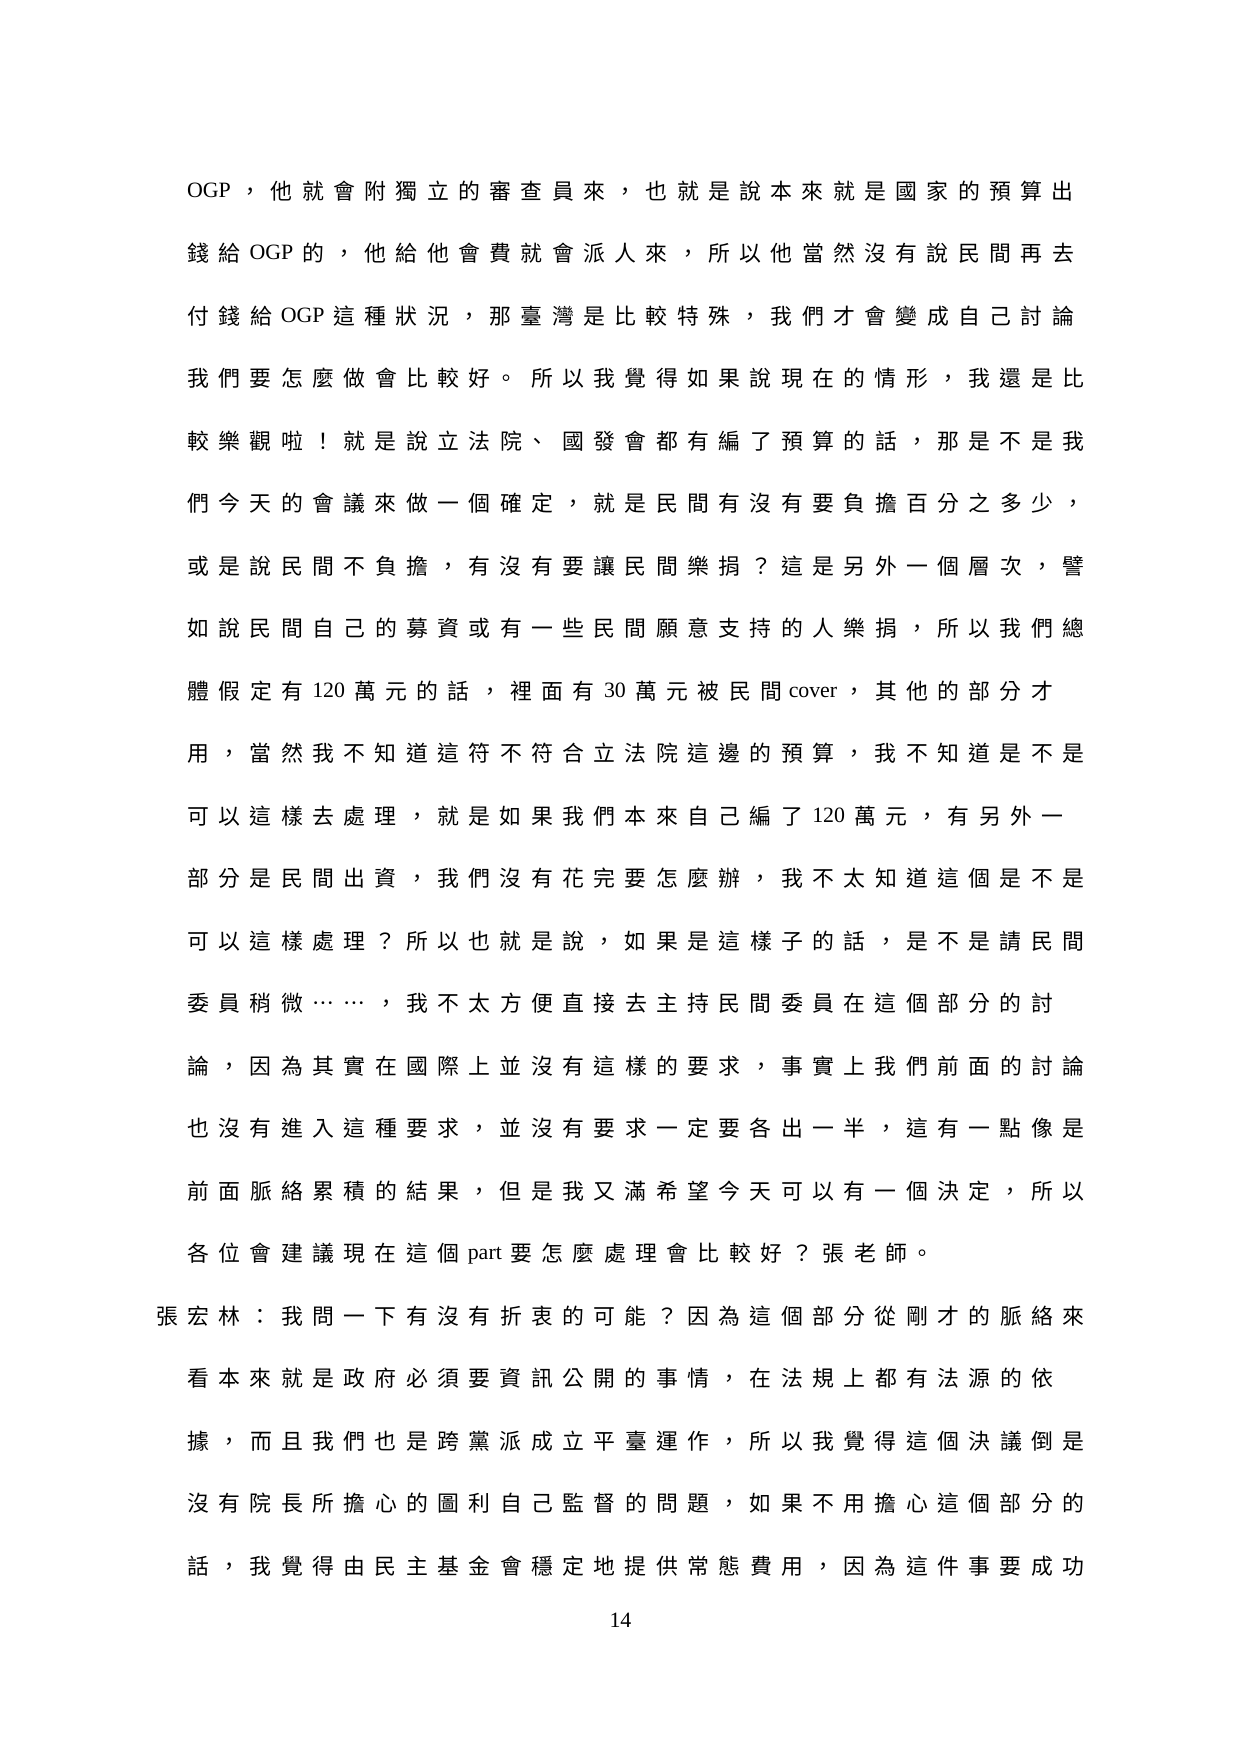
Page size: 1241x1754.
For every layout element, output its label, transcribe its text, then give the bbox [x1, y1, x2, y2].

text OGP，他就會附獨立的審查員來，也就是說本來就是國家的預算出錢給OGP的，他給他會費就會派人來，所以他當然沒有說民間再去付錢給OGP這種狀況，那臺灣是比較特殊，我們才會變成自己討論我們要怎麼做會比較好。所以我覺得如果說現在的情形，我還是比較樂觀啦！就是說立法院、國發會都有編了預算的話，那是不是我們今天的會議來做一個確定，就是民間有沒有要負擔百分之多少，或是說民間不負擔，有沒有要讓民間樂捐？這是另外一個層次，譬如說民間自己的募資或有一些民間願意支持的人樂捐，所以我們總體假定有120萬元的話，裡面有30萬元被民間cover，其他的部分才用，當然我不知道這符不符合立法院這邊的預算，我不知道是不是可以這樣去處理，就是如果我們本來自己編了120萬元，有另外一部分是民間出資，我們沒有花完要怎麼辦，我不太知道這個是不是可以這樣處理？所以也就是說，如果是這樣子的話，是不是請民間委員稍微……，我不太方便直接去主持民間委員在這個部分的討論，因為其實在國際上並沒有這樣的要求，事實上我們前面的討論也沒有進入這種要求，並沒有要求一定要各出一半，這有一點像是前面脈絡累積的結果，但是我又滿希望今天可以有一個決定，所以各位會建議現在這個part要怎麼處理會比較好？張老師。 [151, 158, 1089, 1283]
text 張宏林：我問一下有沒有折衷的可能？因為這個部分從剛才的脈絡來看本來就是政府必須要資訊公開的事情，在法規上都有法源的依據，而且我們也是跨黨派成立平臺運作，所以我覺得這個決議倒是沒有院長所擔心的圖利自己監督的問題，如果不用擔心這個部分的話，我覺得由民主基金會穩定地提供常態費用，因為這件事要成功 [151, 1283, 1089, 1596]
